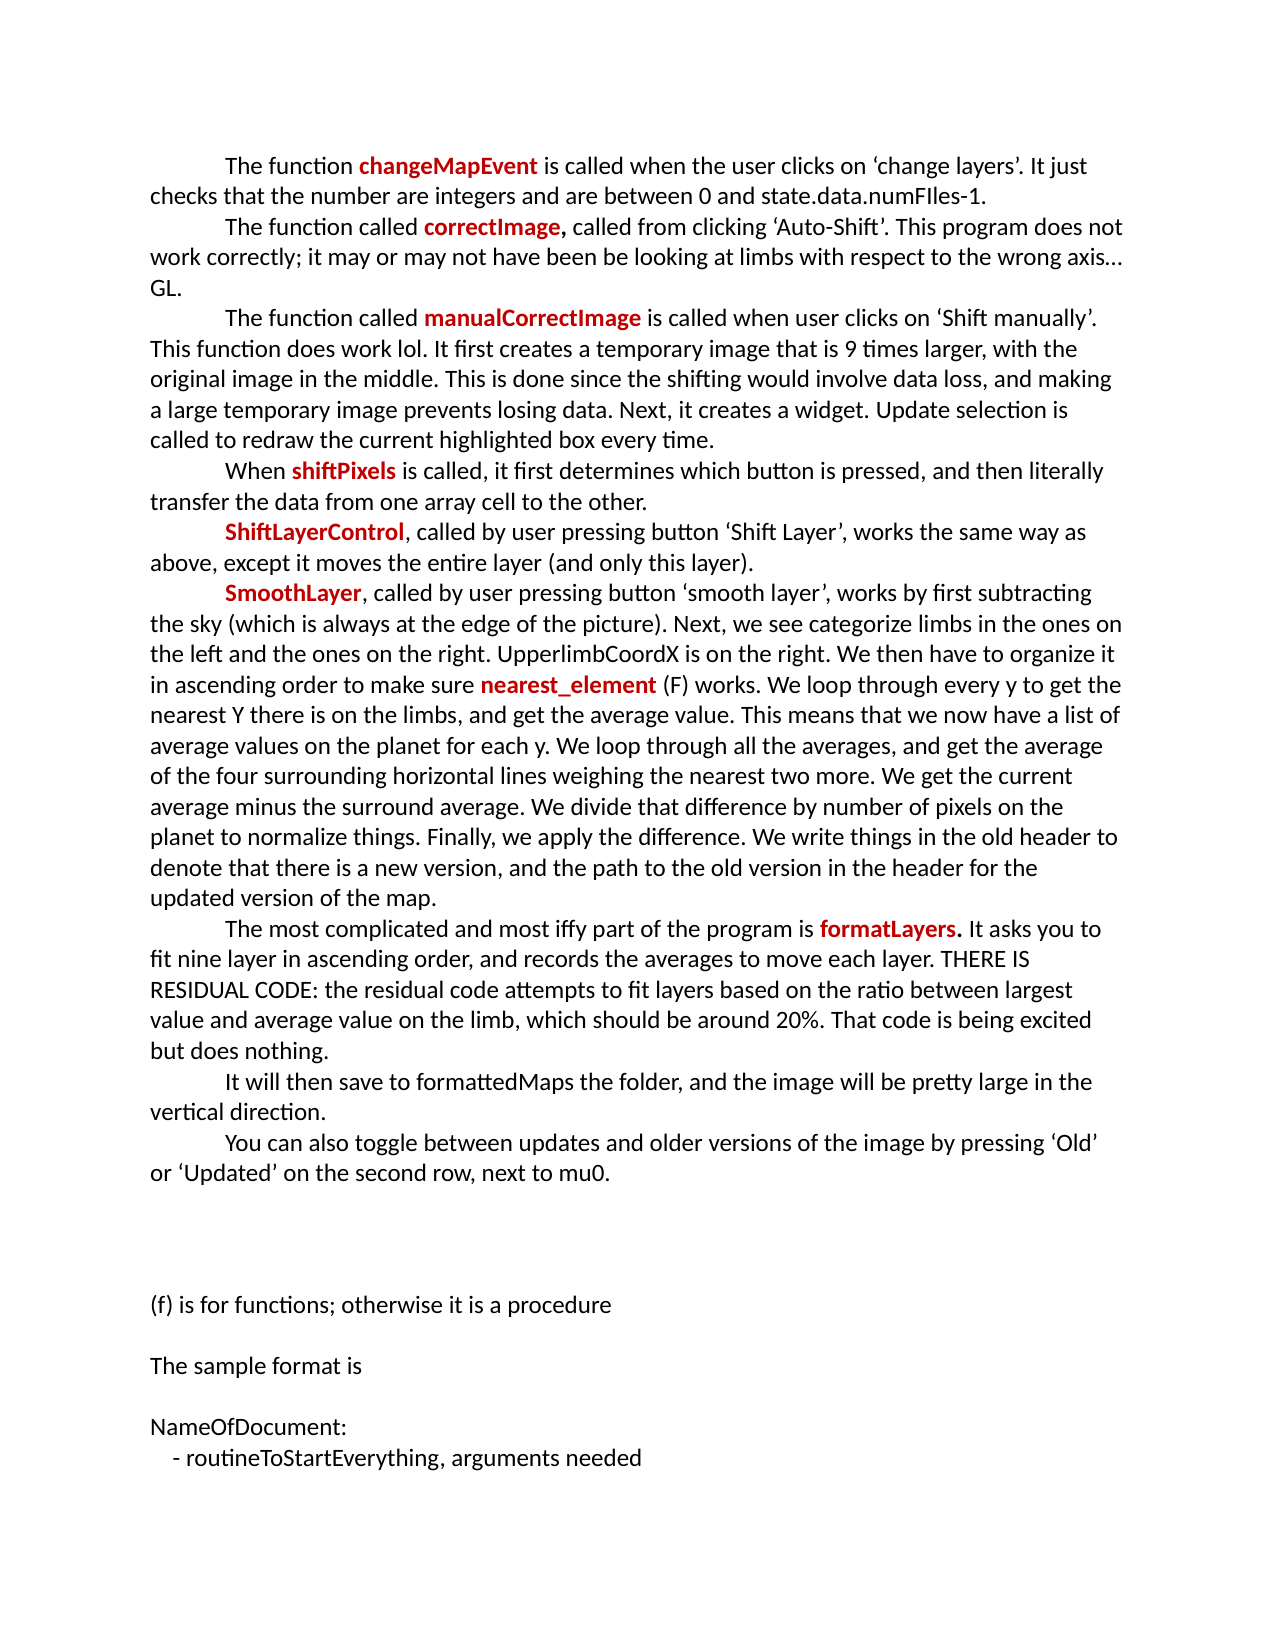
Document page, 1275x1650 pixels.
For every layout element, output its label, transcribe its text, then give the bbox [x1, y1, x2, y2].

text SmoothLayer, called by user pressing button ‘smooth layer’, works by first subtracting the sky (which is always at the edge of the picture). Next, we see categorize limbs in the ones on the left and the ones on the right. UpperlimbCoordX is on the right. We then have to organize it in ascending order to make sure nearest_element (F) works. We loop through every y to get the nearest Y there is on the limbs, and get the average value. This means that we now have a list of average values on the planet for each y. We loop through all the averages, and get the average of the four surrounding horizontal lines weighing the nearest two more. We get the current average minus the surround average. We divide that difference by number of pixels on the planet to normalize things. Finally, we apply the difference. We write things in the old header to denote that there is a new version, and the path to the old version in the header for the updated version of the map. [150, 577, 1125, 913]
text The function changeMapEvent is called when the user clicks on ‘change layers’. It just checks that the number are integers and are between 0 and state.data.numFIles-1. [150, 150, 1125, 211]
text It will then save to formattedMaps the folder, and the image will be pretty large in the vertical direction. [150, 1066, 1125, 1127]
text ShiftLayerControl, called by user pressing button ‘Shift Layer’, works the same way as above, except it moves the entire layer (and only this layer). [150, 516, 1125, 577]
text The function called manualCorrectImage is called when user clicks on ‘Shift manually’. This function does work lol. It first creates a temporary image that is 9 times larger, with the original image in the middle. This is done since the shifting would involve data loss, and making a large temporary image prevents losing data. Next, it creates a widget. Update selection is called to redraw the current highlighted box every time. [150, 303, 1125, 455]
text When shiftPixels is called, it first determines which button is pressed, and then literally transfer the data from one array cell to the other. [150, 455, 1125, 516]
text The sample format is [150, 1350, 1125, 1381]
text The most complicated and most iffy part of the program is formatLayers. It asks you to fit nine layer in ascending order, and records the averages to move each layer. THERE IS RESIDUAL CODE: the residual code attempts to fit layers based on the ratio between largest value and average value on the limb, which should be around 20%. That code is being excited but does nothing. [150, 913, 1125, 1066]
text You can also toggle between updates and older versions of the image by pressing ‘Old’ or ‘Updated’ on the second row, next to mu0. [150, 1127, 1125, 1188]
text NameOfDocument: [150, 1411, 1125, 1442]
text The function called correctImage, called from clicking ‘Auto-Shift’. This program does not work correctly; it may or may not have been be looking at limbs with respect to the wrong axis… GL. [150, 211, 1125, 303]
text (f) is for functions; otherwise it is a procedure [150, 1289, 1125, 1320]
text - routineToStartEverything, arguments needed [150, 1442, 1125, 1472]
